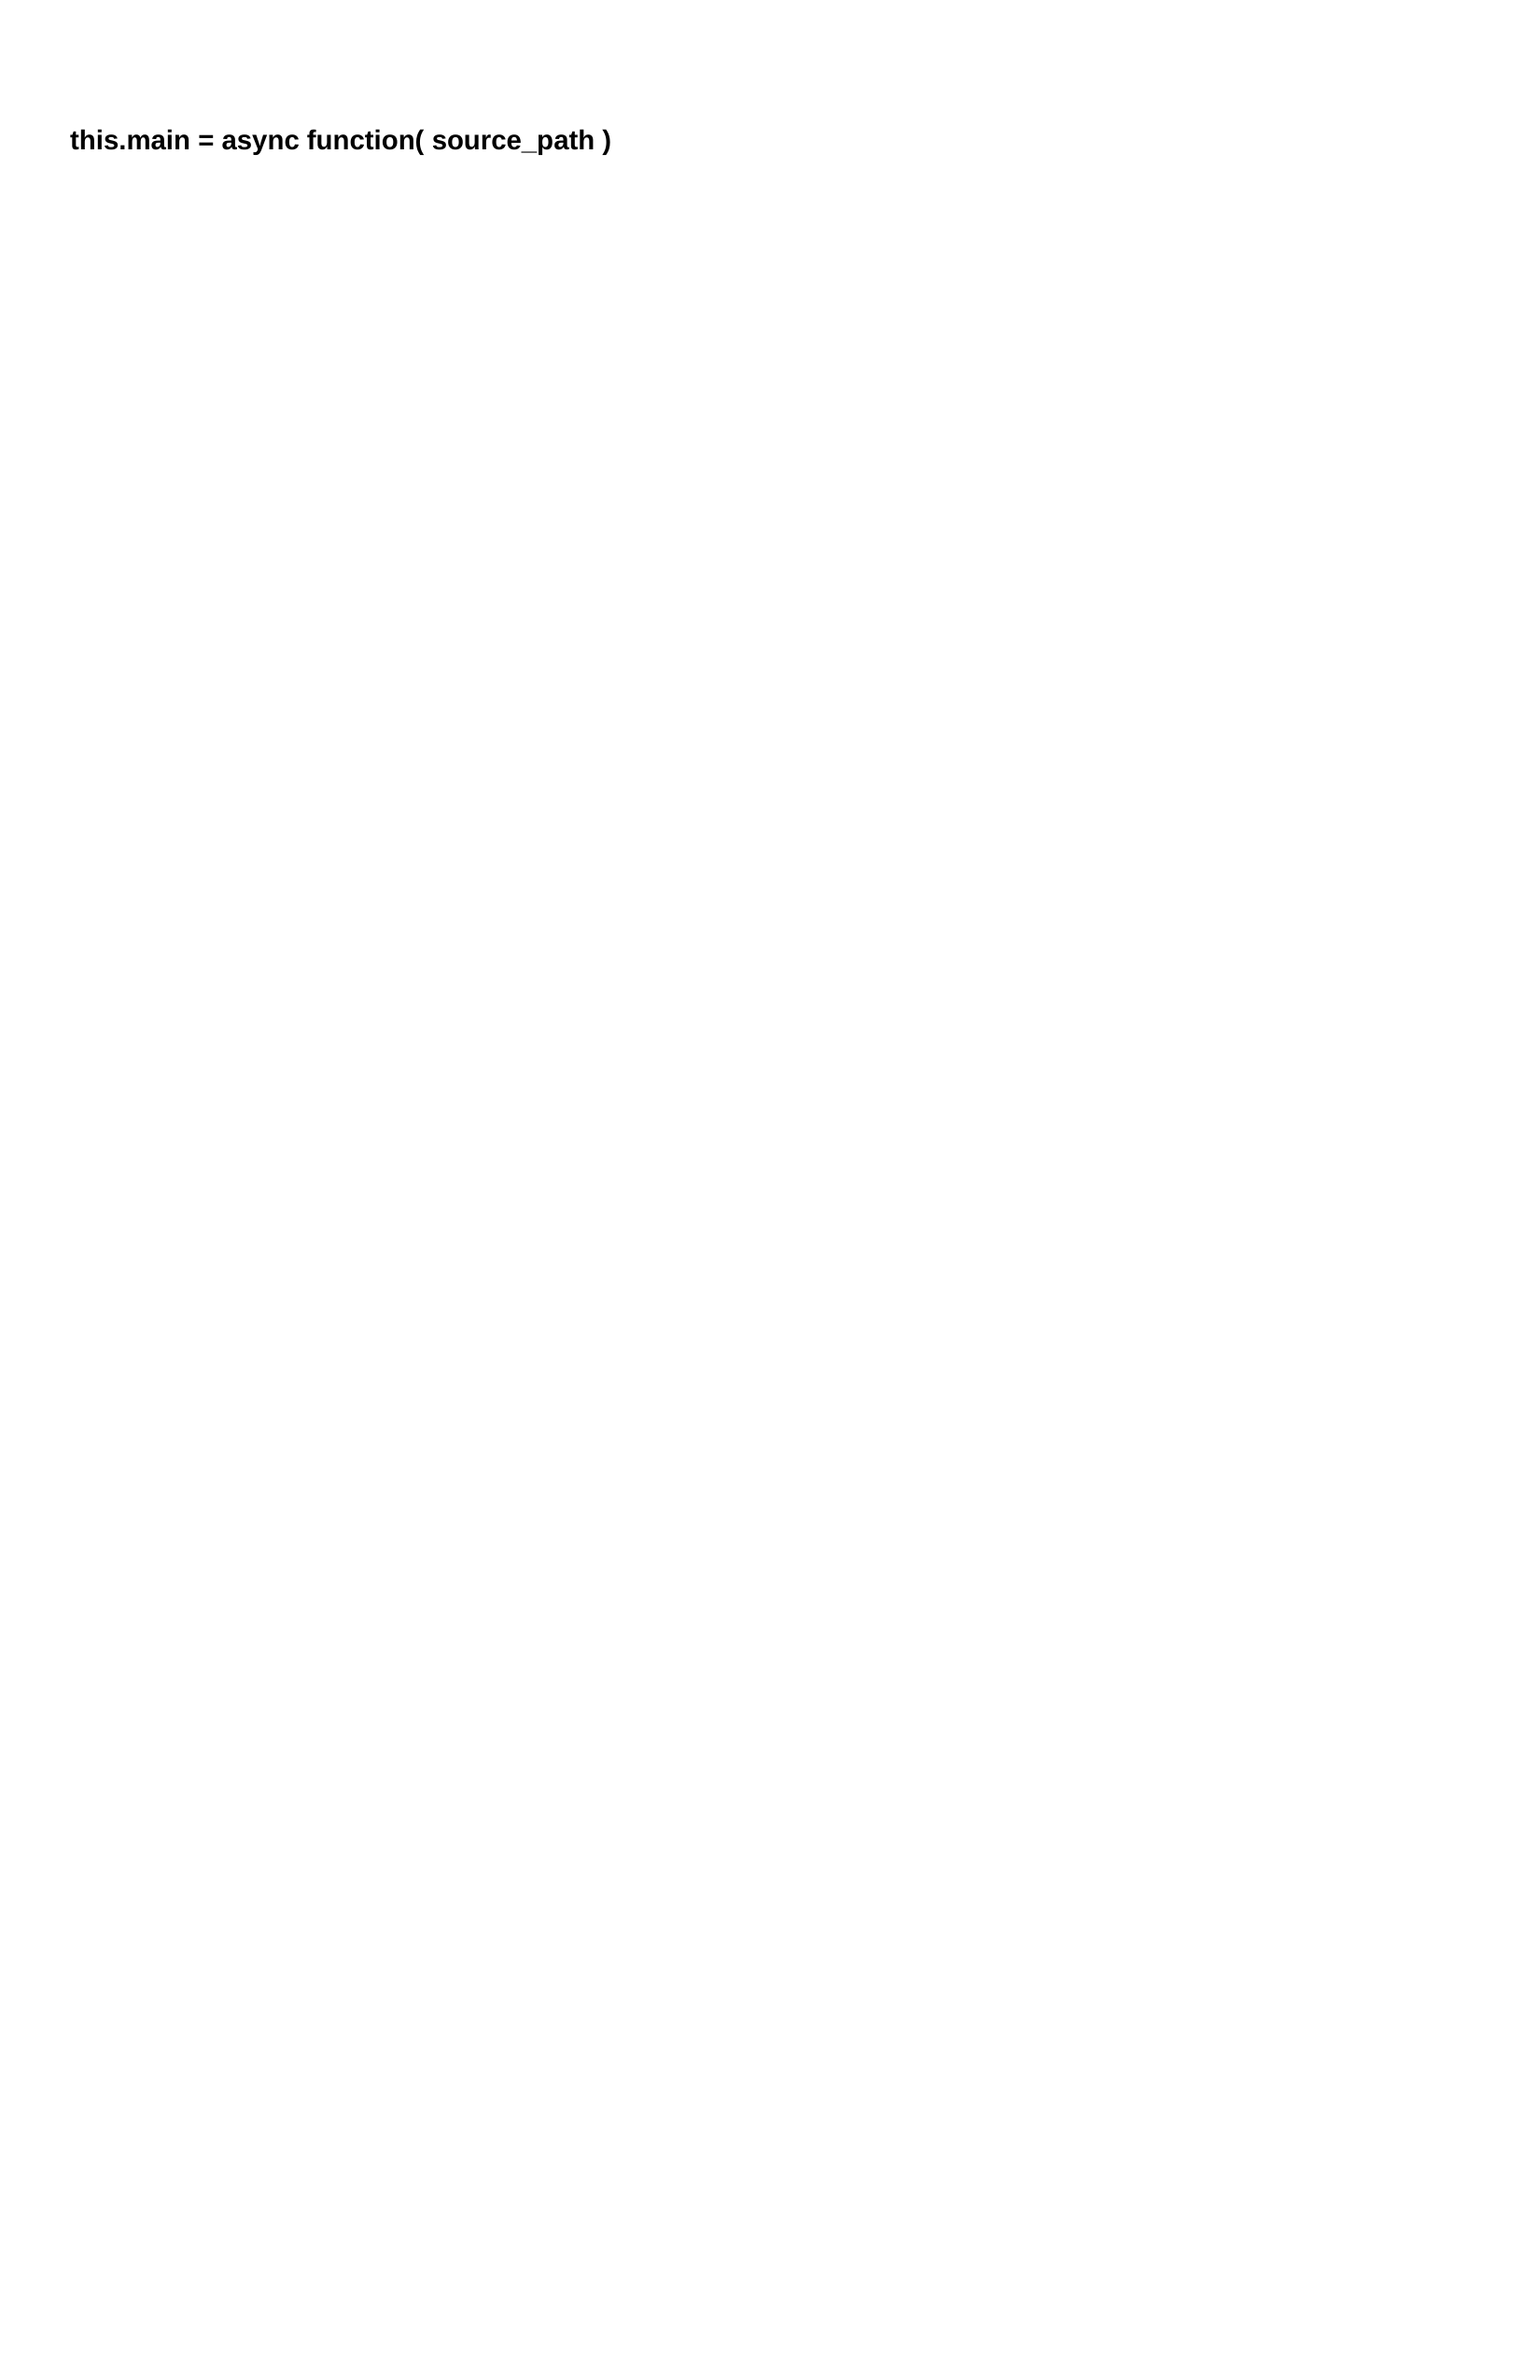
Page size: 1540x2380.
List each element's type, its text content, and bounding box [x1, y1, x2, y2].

subtitle this.main = async function( source_path ) [70, 124, 1478, 155]
